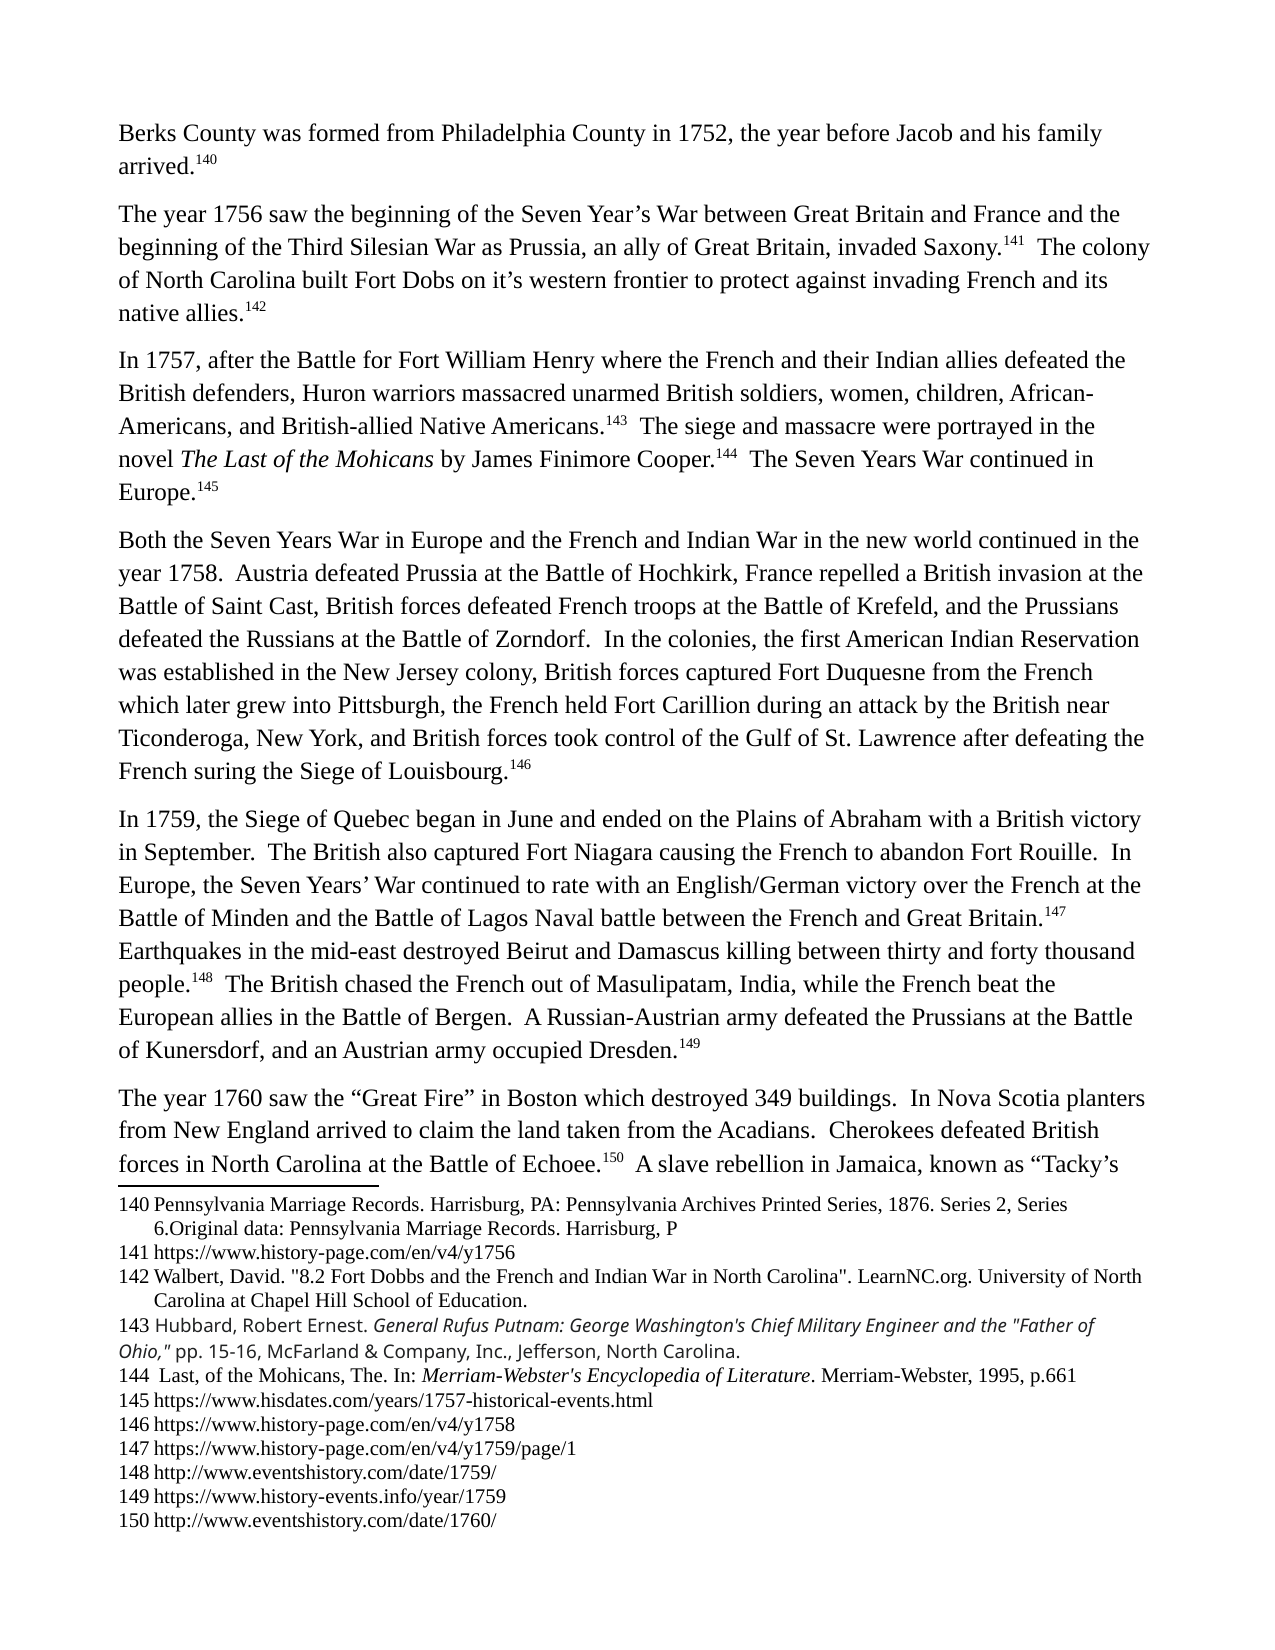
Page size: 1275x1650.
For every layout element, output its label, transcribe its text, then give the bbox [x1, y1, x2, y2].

text https://www.hisdates.com/years/1757-historical-events.html [118, 1387, 1157, 1412]
text Both the Seven Years War in Europe and the French and Indian War in the new world continued in the year 1758. Austria defeated Prussia at the Battle of Hochkirk, France repelled a British invasion at the Battle of Saint Cast, British forces defeated French troops at the Battle of Krefeld, and the Prussians defeated the Russians at the Battle of Zorndorf. In the colonies, the first American Indian Reservation was established in the New Jersey colony, British forces captured Fort Duquesne from the French which later grew into Pittsburgh, the French held Fort Carillion during an attack by the British near Ticonderoga, New York, and British forces took control of the Gulf of St. Lawrence after defeating the French suring the Siege of Louisbourg. [118, 525, 1157, 785]
text Walbert, David. "8.2 Fort Dobbs and the French and Indian War in North Carolina". LearnNC.org. University of North Carolina at Chapel Hill School of Education. [118, 1264, 1157, 1312]
text The year 1756 saw the beginning of the Seven Year’s War between Great Britain and France and the beginning of the Third Silesian War as Prussia, an ally of Great Britain, invaded Saxony. The colony of North Carolina built Fort Dobs on it’s western frontier to protect against invading French and its native allies. [118, 199, 1157, 327]
text https://www.history-page.com/en/v4/y1758 [118, 1412, 1157, 1436]
text https://www.history-page.com/en/v4/y1756 [118, 1240, 1157, 1264]
text Pennsylvania Marriage Records. Harrisburg, PA: Pennsylvania Archives Printed Series, 1876. Series 2, Series 6.Original data: Pennsylvania Marriage Records. Harrisburg, P [118, 1192, 1157, 1240]
text In 1759, the Siege of Quebec began in June and ended on the Plains of Abraham with a British victory in September. The British also captured Fort Niagara causing the French to abandon Fort Rouille. In Europe, the Seven Years’ War continued to rate with an English/German victory over the French at the Battle of Minden and the Battle of Lagos Naval battle between the French and Great Britain. Earthquakes in the mid-east destroyed Beirut and Damascus killing between thirty and forty thousand people. The British chased the French out of Masulipatam, India, while the French beat the European allies in the Battle of Bergen. A Russian-Austrian army defeated the Prussians at the Battle of Kunersdorf, and an Austrian army occupied Dresden. [118, 804, 1157, 1064]
text The year 1760 saw the “Great Fire” in Boston which destroyed 349 buildings. In Nova Scotia planters from New England arrived to claim the land taken from the Acadians. Cherokees defeated British forces in North Carolina at the Battle of Echoee. A slave rebellion in Jamaica, known as “Tacky’s [118, 1083, 1157, 1177]
text Hubbard, Robert Ernest. General Rufus Putnam: George Washington's Chief Military Engineer and the "Father of Ohio," pp. 15-16, McFarland & Company, Inc., Jefferson, North Carolina. [118, 1312, 1157, 1363]
text https://www.history-page.com/en/v4/y1759/page/1 [118, 1436, 1157, 1460]
text http://www.eventshistory.com/date/1760/ [118, 1508, 1157, 1532]
text https://www.history-events.info/year/1759 [118, 1484, 1157, 1508]
text Berks County was formed from Philadelphia County in 1752, the year before Jacob and his family arrived. [118, 118, 1157, 180]
text Last, of the Mohicans, The. In: Merriam-Webster's Encyclopedia of Literature. Merriam-Webster, 1995, p.661 [118, 1363, 1157, 1387]
text http://www.eventshistory.com/date/1759/ [118, 1460, 1157, 1484]
text In 1757, after the Battle for Fort William Henry where the French and their Indian allies defeated the British defenders, Huron warriors massacred unarmed British soldiers, women, children, African-Americans, and British-allied Native Americans. The siege and massacre were portrayed in the novel The Last of the Mohicans by James Finimore Cooper. The Seven Years War continued in Europe. [118, 345, 1157, 506]
